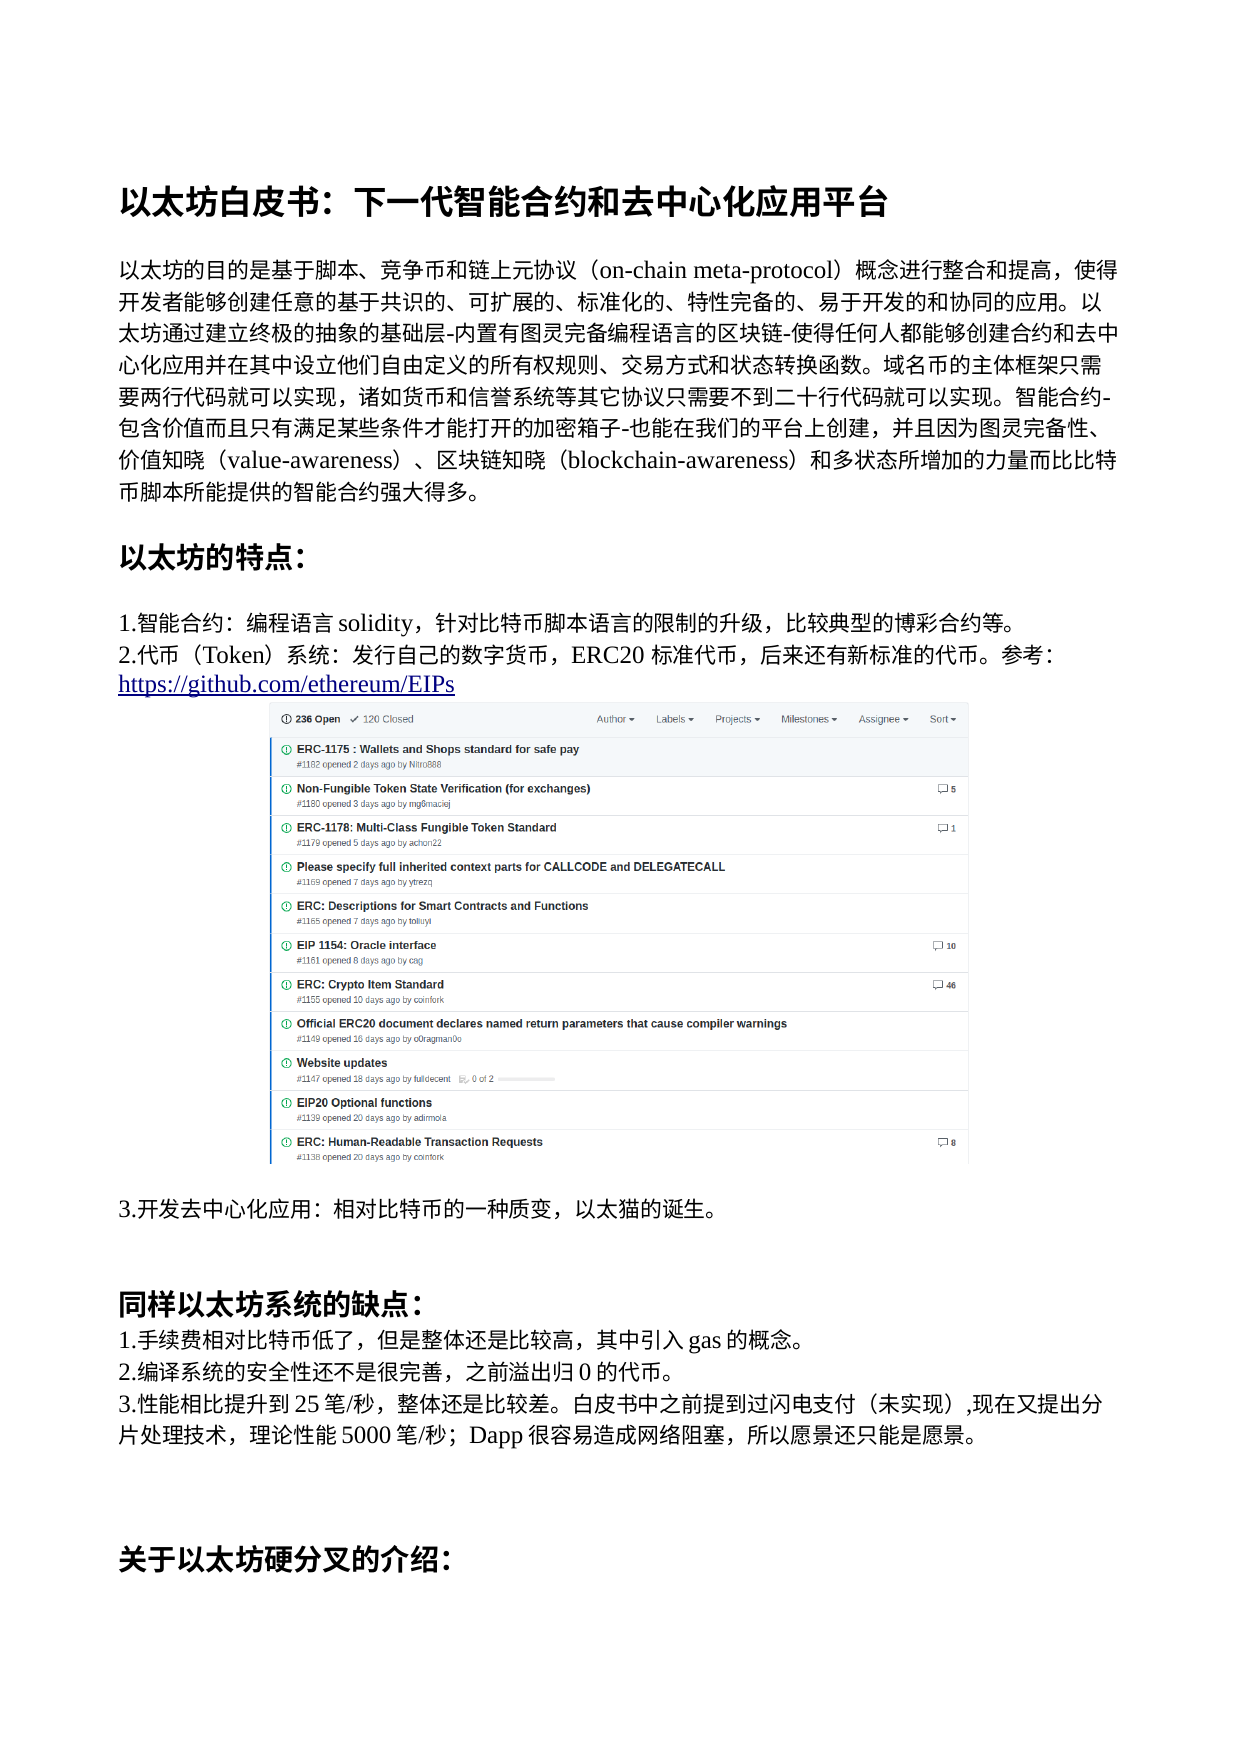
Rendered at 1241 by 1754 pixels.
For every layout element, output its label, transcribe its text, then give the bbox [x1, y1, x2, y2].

text 第二次分叉：家园 [118, 1584, 1122, 1616]
text 自最初版本以来，以太坊网络成功进行了数次硬分叉。第一次分叉调整了未来挖矿的难度，确保未来的用户会有转换至权益证明的动机。目前第五个分叉正在开发中。 [118, 1521, 1122, 1584]
text 3.开发去中心化应用：相对比特币的一种质变，以太猫的诞生。 [118, 1134, 1122, 1166]
text 同样以太坊系统的缺点： [118, 1224, 1122, 1266]
text 1.智能合约：编程语言solidity，针对比特币脚本语言的限制的升级，比较典型的博彩合约等。 [118, 548, 1122, 580]
text 3.性能相比提升到25笔/秒，整体还是比较差。白皮书中之前提到过闪电支付（未实现）,现在又提出分片处理技术，理论性能5000笔/秒；Dapp很容易造成网络阻塞，所以愿景还只能是愿景。 [118, 1329, 1122, 1393]
text 以太坊白皮书：下一代智能合约和去中心化应用平台 [118, 118, 1122, 167]
text 以太坊的目的是基于脚本、竞争币和链上元协议（on-chain meta-protocol）概念进行整合和提高，使得开发者能够创建任意的基于共识的、可扩展的、标准化的、特性完备的、易于开发的和协同的应用。以太坊通过建立终极的抽象的基础层-内置有图灵完备编程语言的区块链-使得任何人都能够创建合约和去中心化应用并在其中设立他们自由定义的所有权规则、交易方式和状态转换函数。域名币的主体框架只需要两行代码就可以实现，诸如货币和信誉系统等其它协议只需要不到二十行代码就可以实现。智能合约-包含价值而且只有满足某些条件才能打开的加密箱子-也能在我们的平台上创建，并且因为图灵完备性、价值知晓（value-awareness）、区块链知晓（blockchain-awareness）和多状态所增加的力量而比比特币脚本所能提供的智能合约强大得多。 [118, 195, 1122, 449]
text 2.编译系统的安全性还不是很完善，之前溢出归0的代币。 [118, 1298, 1122, 1329]
text 2.代币（Token）系统：发行自己的数字货币，ERC20 标准代币，后来还有新标准的代币。参考：https://github.com/ethereum/EIPs [118, 580, 1122, 641]
text 关于以太坊硬分叉的介绍： [118, 1479, 1122, 1521]
text 以太坊的特点： [118, 477, 1122, 520]
text 1.手续费相对比特币低了，但是整体还是比较高，其中引入gas的概念。 [118, 1266, 1122, 1298]
